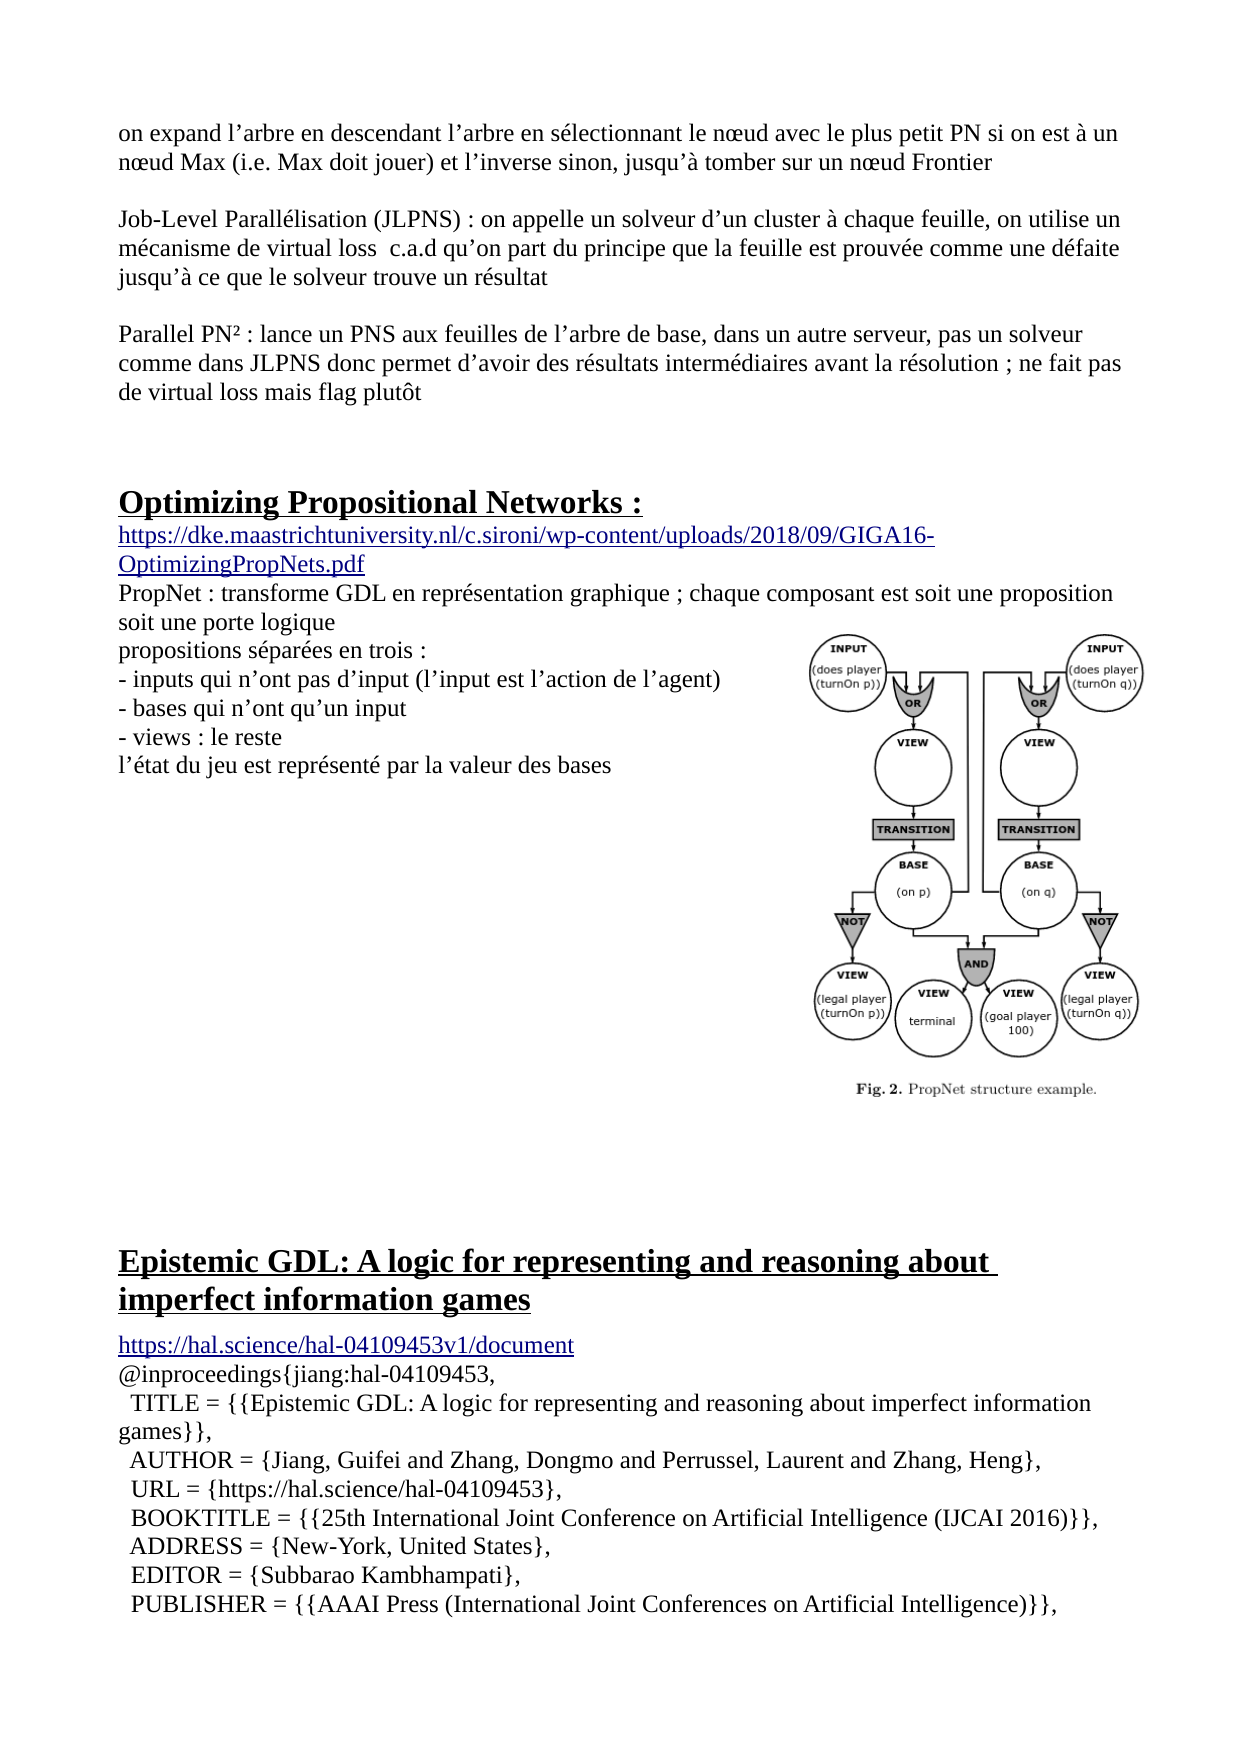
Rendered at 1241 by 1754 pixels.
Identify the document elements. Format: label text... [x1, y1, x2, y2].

text EDITOR = {Subbarao Kambhampati}, [118, 1560, 1122, 1589]
text BOOKTITLE = {{25th International Joint Conference on Artificial Intelligence (IJCAI 2016)}}, [118, 1503, 1122, 1531]
text l’état du jeu est représenté par la valeur des bases [118, 751, 789, 779]
text ADDRESS = {New-York, United States}, [118, 1531, 1122, 1560]
text Job-Level Parallélisation (JLPNS) : on appelle un solveur d’un cluster à chaque feuille, on utilise un mécanisme de virtual loss c.a.d qu’on part du principe que la feuille est prouvée comme une défaite jusqu’à ce que le solveur trouve un résultat [118, 204, 1122, 291]
subtitle Epistemic GDL: A logic for representing and reasoning about imperfect information games [118, 1241, 1122, 1318]
text https://hal.science/hal-04109453v1/document [118, 1330, 1122, 1359]
text @inproceedings{jiang:hal-04109453, [118, 1359, 1122, 1388]
text - views : le reste [118, 722, 789, 751]
text propositions séparées en trois : [118, 636, 789, 664]
text PropNet : transforme GDL en représentation graphique ; chaque composant est soit une proposition soit une porte logique [118, 578, 1122, 636]
text TITLE = {{Epistemic GDL: A logic for representing and reasoning about imperfect information games}}, [118, 1388, 1122, 1445]
text Optimizing Propositional Networks : [118, 482, 1122, 521]
text AUTHOR = {Jiang, Guifei and Zhang, Dongmo and Perrussel, Laurent and Zhang, Heng}, [118, 1445, 1122, 1474]
text on expand l’arbre en descendant l’arbre en sélectionnant le nœud avec le plus petit PN si on est à un nœud Max (i.e. Max doit jouer) et l’inverse sinon, jusqu’à tomber sur un nœud Frontier [118, 118, 1122, 176]
text URL = {https://hal.science/hal-04109453}, [118, 1474, 1122, 1503]
text Parallel PN² : lance un PNS aux feuilles de l’arbre de base, dans un autre serveur, pas un solveur comme dans JLPNS donc permet d’avoir des résultats intermédiaires avant la résolution ; ne fait pas de virtual loss mais flag plutôt [118, 319, 1122, 406]
picture [789, 625, 1220, 1111]
text https://dke.maastrichtuniversity.nl/c.sironi/wp-content/uploads/2018/09/GIGA16-OptimizingPropNets.pdf [118, 521, 1122, 578]
text - bases qui n’ont qu’un input [118, 693, 789, 722]
text - inputs qui n’ont pas d’input (l’input est l’action de l’agent) [118, 664, 789, 693]
text PUBLISHER = {{AAAI Press (International Joint Conferences on Artificial Intelligence)}}, [118, 1589, 1122, 1618]
